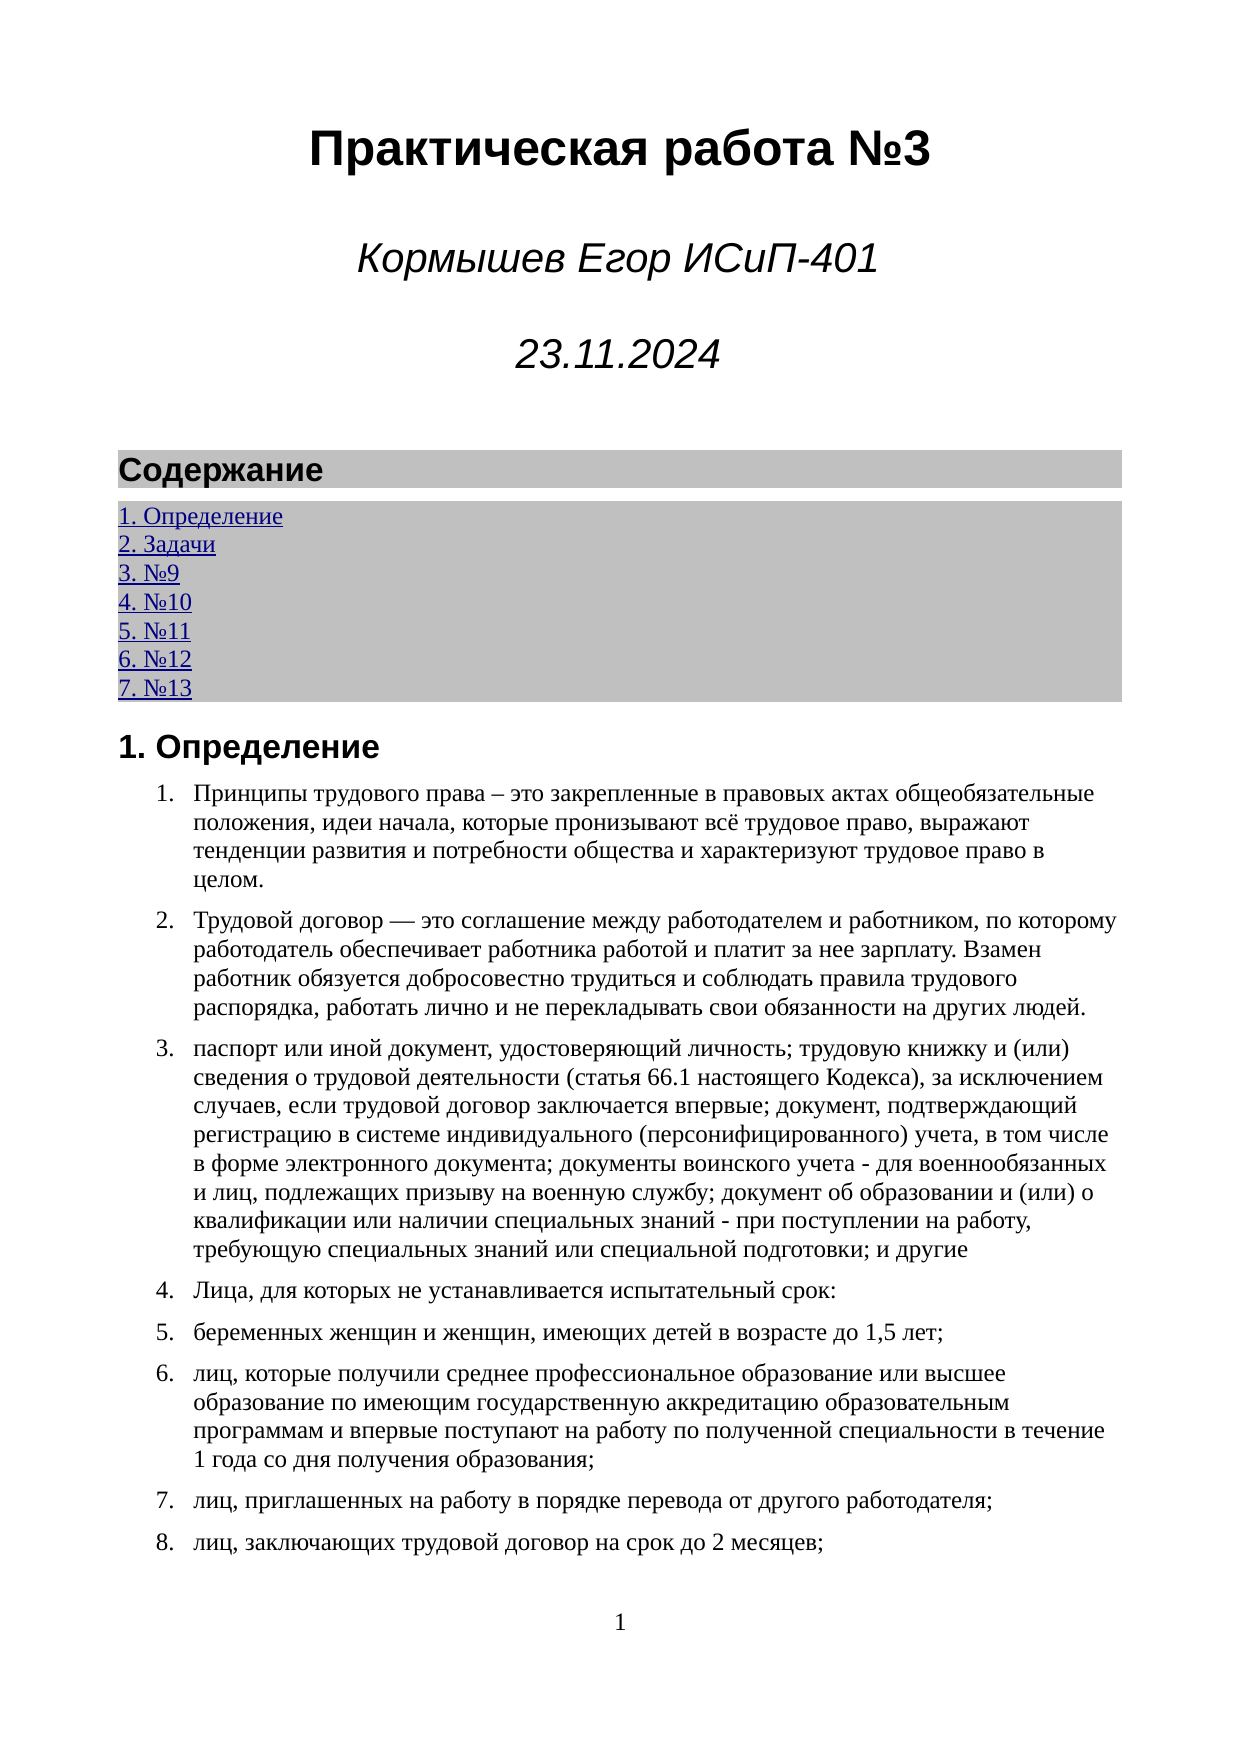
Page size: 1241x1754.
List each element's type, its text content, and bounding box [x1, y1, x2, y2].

text 7. №13 [118, 673, 1122, 702]
list Лица, для которых не устанавливается испытательный срок: [156, 1276, 1122, 1304]
text 2. Задачи [118, 529, 1122, 558]
subtitle Определение [118, 727, 1122, 766]
list лиц, приглашенных на работу в порядке перевода от другого работодателя; [156, 1486, 1122, 1514]
title Практическая работа №3 [118, 118, 1122, 176]
text 5. №11 [118, 616, 1122, 644]
text 6. №12 [118, 644, 1122, 673]
list Принципы трудового права – это закрепленные в правовых актах общеобязательные положения, идеи начала, которые пронизывают всё трудовое право, выражают тенденции развития и потребности общества и характеризуют трудовое право в целом. [156, 778, 1122, 893]
text 3. №9 [118, 558, 1122, 587]
text 1. Определение [118, 501, 1122, 529]
subtitle Кормышев Егор ИСиП-401 [118, 233, 1122, 281]
list беременных женщин и женщин, имеющих детей в возрасте до 1,5 лет; [156, 1317, 1122, 1346]
list лиц, которые получили среднее профессиональное образование или высшее образование по имеющим государственную аккредитацию образовательным программам и впервые поступают на работу по полученной специальности в течение 1 года со дня получения образования; [156, 1358, 1122, 1473]
subtitle 23.11.2024 [118, 329, 1122, 377]
text 4. №10 [118, 587, 1122, 616]
list Трудовой договор — это соглашение между работодателем и работником, по которому работодатель обеспечивает работника работой и платит за нее зарплату. Взамен работник обязуется добросовестно трудиться и соблюдать правила трудового распорядка, работать лично и не перекладывать свои обязанности на других людей. [156, 906, 1122, 1021]
list лиц, заключающих трудовой договор на срок до 2 месяцев; [156, 1527, 1122, 1556]
list паспорт или иной документ, удостоверяющий личность; трудовую книжку и (или) сведения о трудовой деятельности (статья 66.1 настоящего Кодекса), за исключением случаев, если трудовой договор заключается впервые; документ, подтверждающий регистрацию в системе индивидуального (персонифицированного) учета, в том числе в форме электронного документа; документы воинского учета - для военнообязанных и лиц, подлежащих призыву на военную службу; документ об образовании и (или) о квалификации или наличии специальных знаний - при поступлении на работу, требующую специальных знаний или специальной подготовки; и другие [156, 1033, 1122, 1263]
subtitle Содержание [118, 450, 1122, 488]
